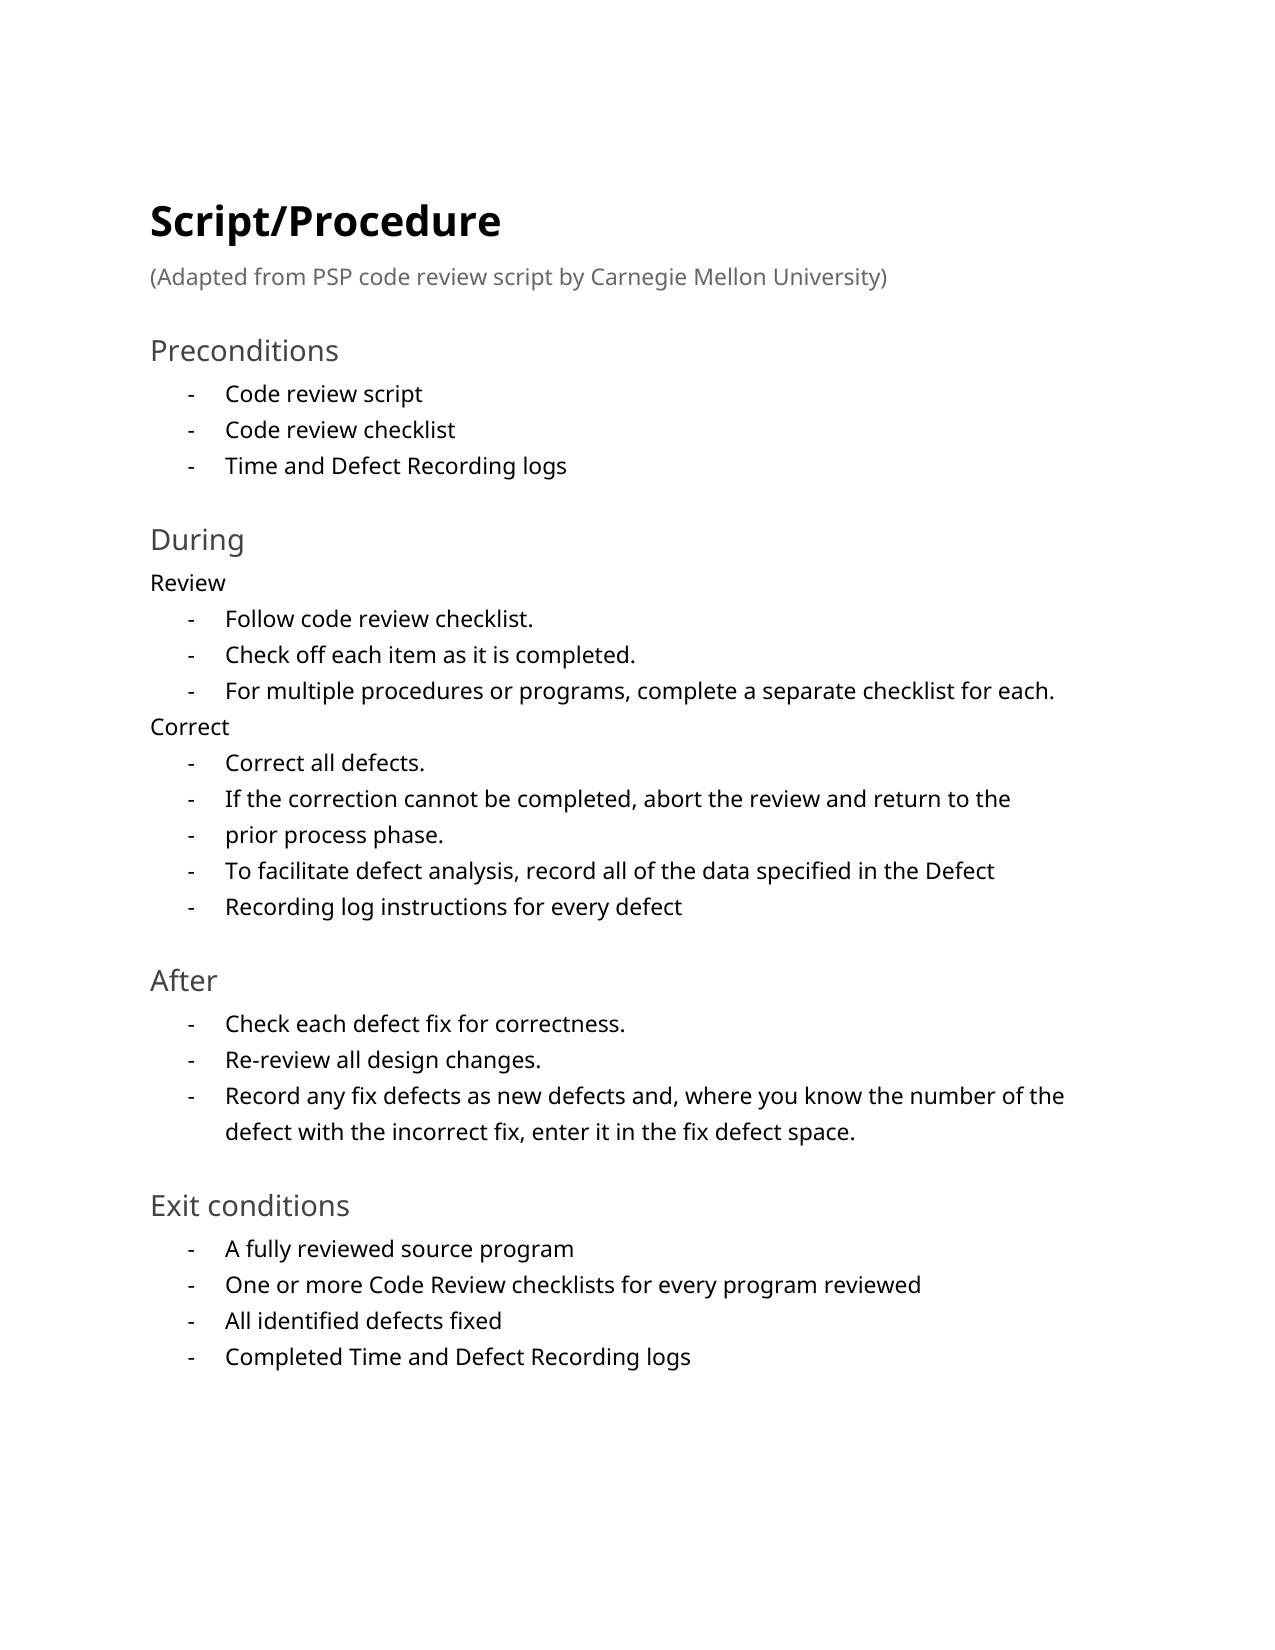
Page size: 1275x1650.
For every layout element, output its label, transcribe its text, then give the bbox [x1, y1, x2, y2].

list Time and Defect Recording logs [187, 450, 1125, 481]
text Correct [150, 711, 1125, 742]
subtitle Script/Procedure [150, 192, 1125, 248]
list All identified defects fixed [187, 1305, 1125, 1336]
text Review [150, 567, 1125, 599]
subtitle During [150, 519, 1125, 559]
list Correct all defects. [187, 747, 1125, 778]
list prior process phase. [187, 819, 1125, 850]
list One or more Code Review checklists for every program reviewed [187, 1269, 1125, 1300]
subtitle After [150, 960, 1125, 1000]
list Check off each item as it is completed. [187, 639, 1125, 671]
subtitle Exit conditions [150, 1185, 1125, 1225]
subtitle Preconditions [150, 330, 1125, 370]
list Completed Time and Defect Recording logs [187, 1341, 1125, 1372]
list Code review script [187, 378, 1125, 409]
list Recording log instructions for every defect [187, 891, 1125, 922]
list To facilitate defect analysis, record all of the data specified in the Defect [187, 855, 1125, 886]
list Follow code review checklist. [187, 603, 1125, 634]
text (Adapted from PSP code review script by Carnegie Mellon University) [150, 261, 1125, 292]
list Re-review all design changes. [187, 1044, 1125, 1075]
list For multiple procedures or programs, complete a separate checklist for each. [187, 675, 1125, 706]
list Code review checklist [187, 414, 1125, 445]
list A fully reviewed source program [187, 1233, 1125, 1264]
list Record any fix defects as new defects and, where you know the number of the defect with the incorrect fix, enter it in the fix defect space. [187, 1080, 1125, 1147]
list If the correction cannot be completed, abort the review and return to the [187, 783, 1125, 814]
list Check each defect fix for correctness. [187, 1008, 1125, 1039]
